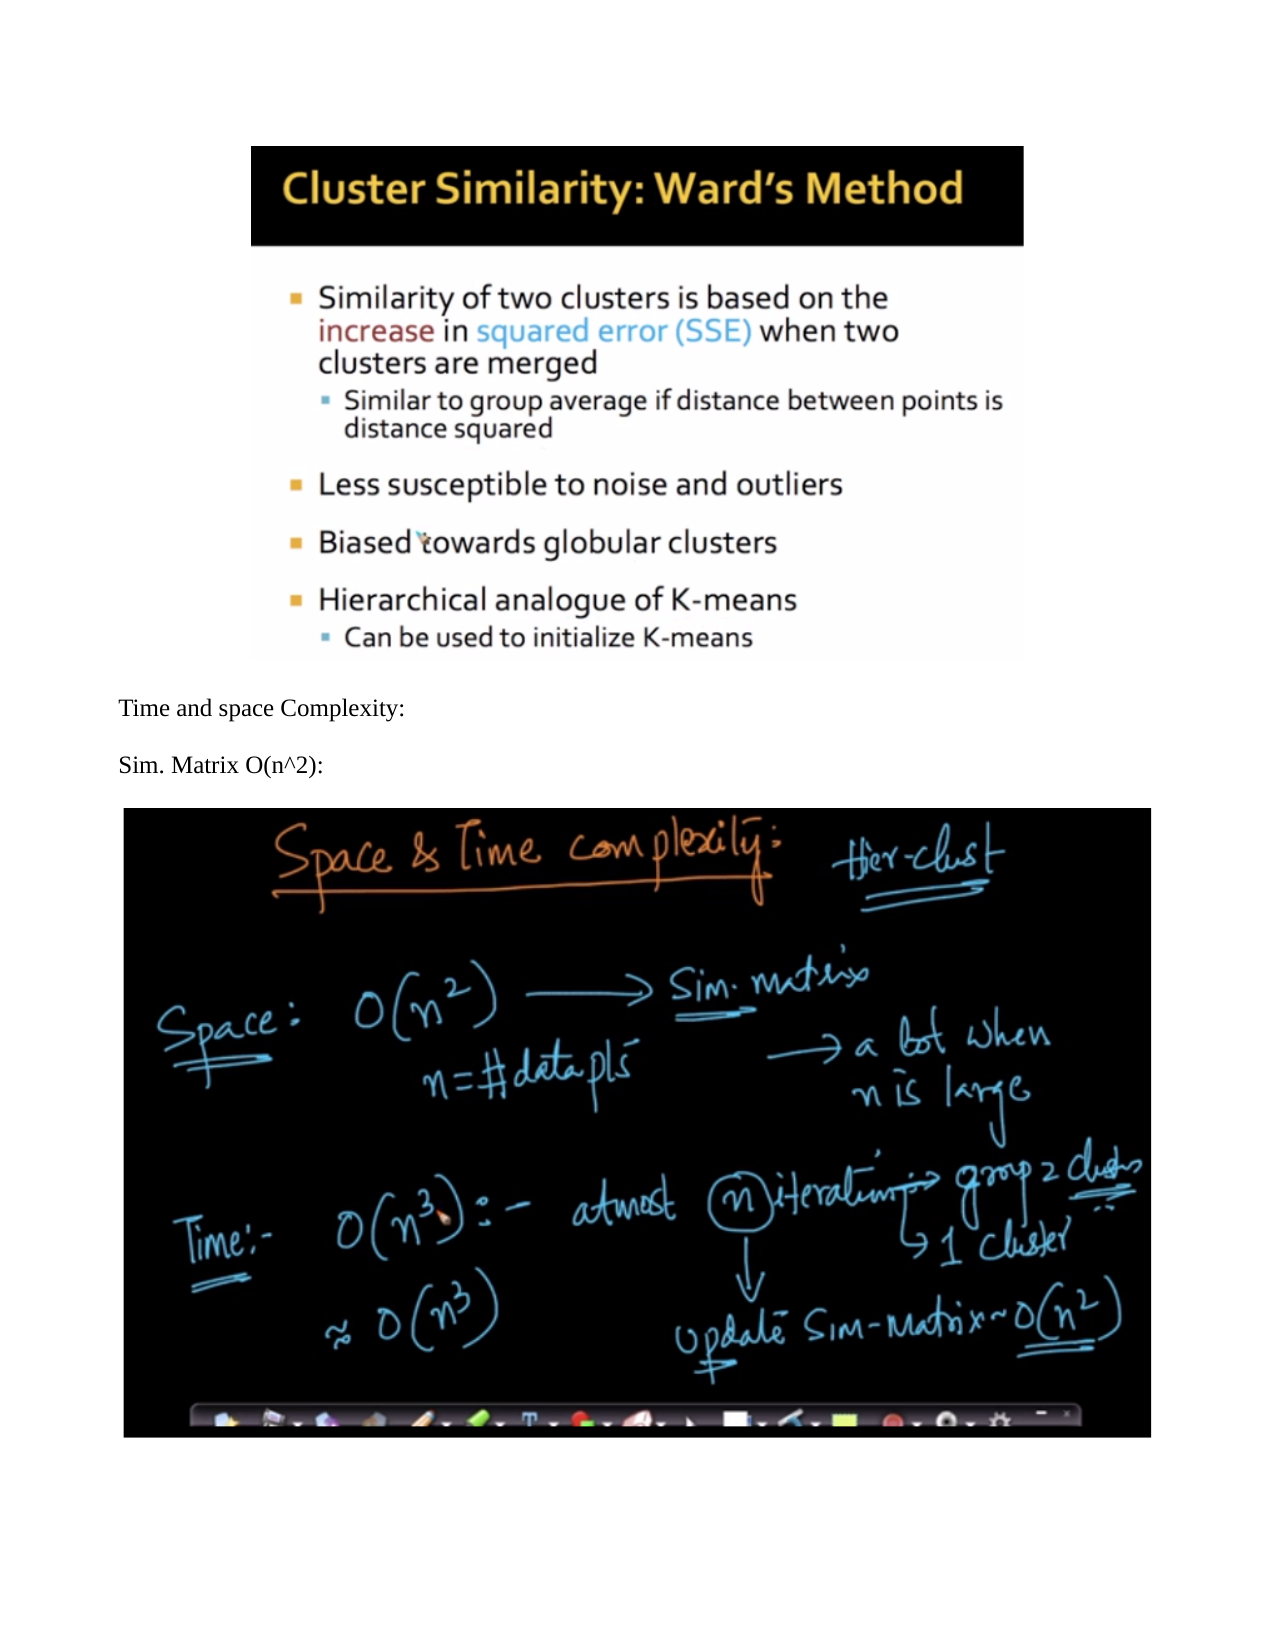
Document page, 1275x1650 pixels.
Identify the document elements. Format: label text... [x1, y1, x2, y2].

picture [123, 808, 1152, 1449]
text Time and space Complexity: [118, 693, 1157, 722]
text Sim. Matrix O(n^2): [118, 751, 1157, 779]
picture [251, 146, 1024, 660]
